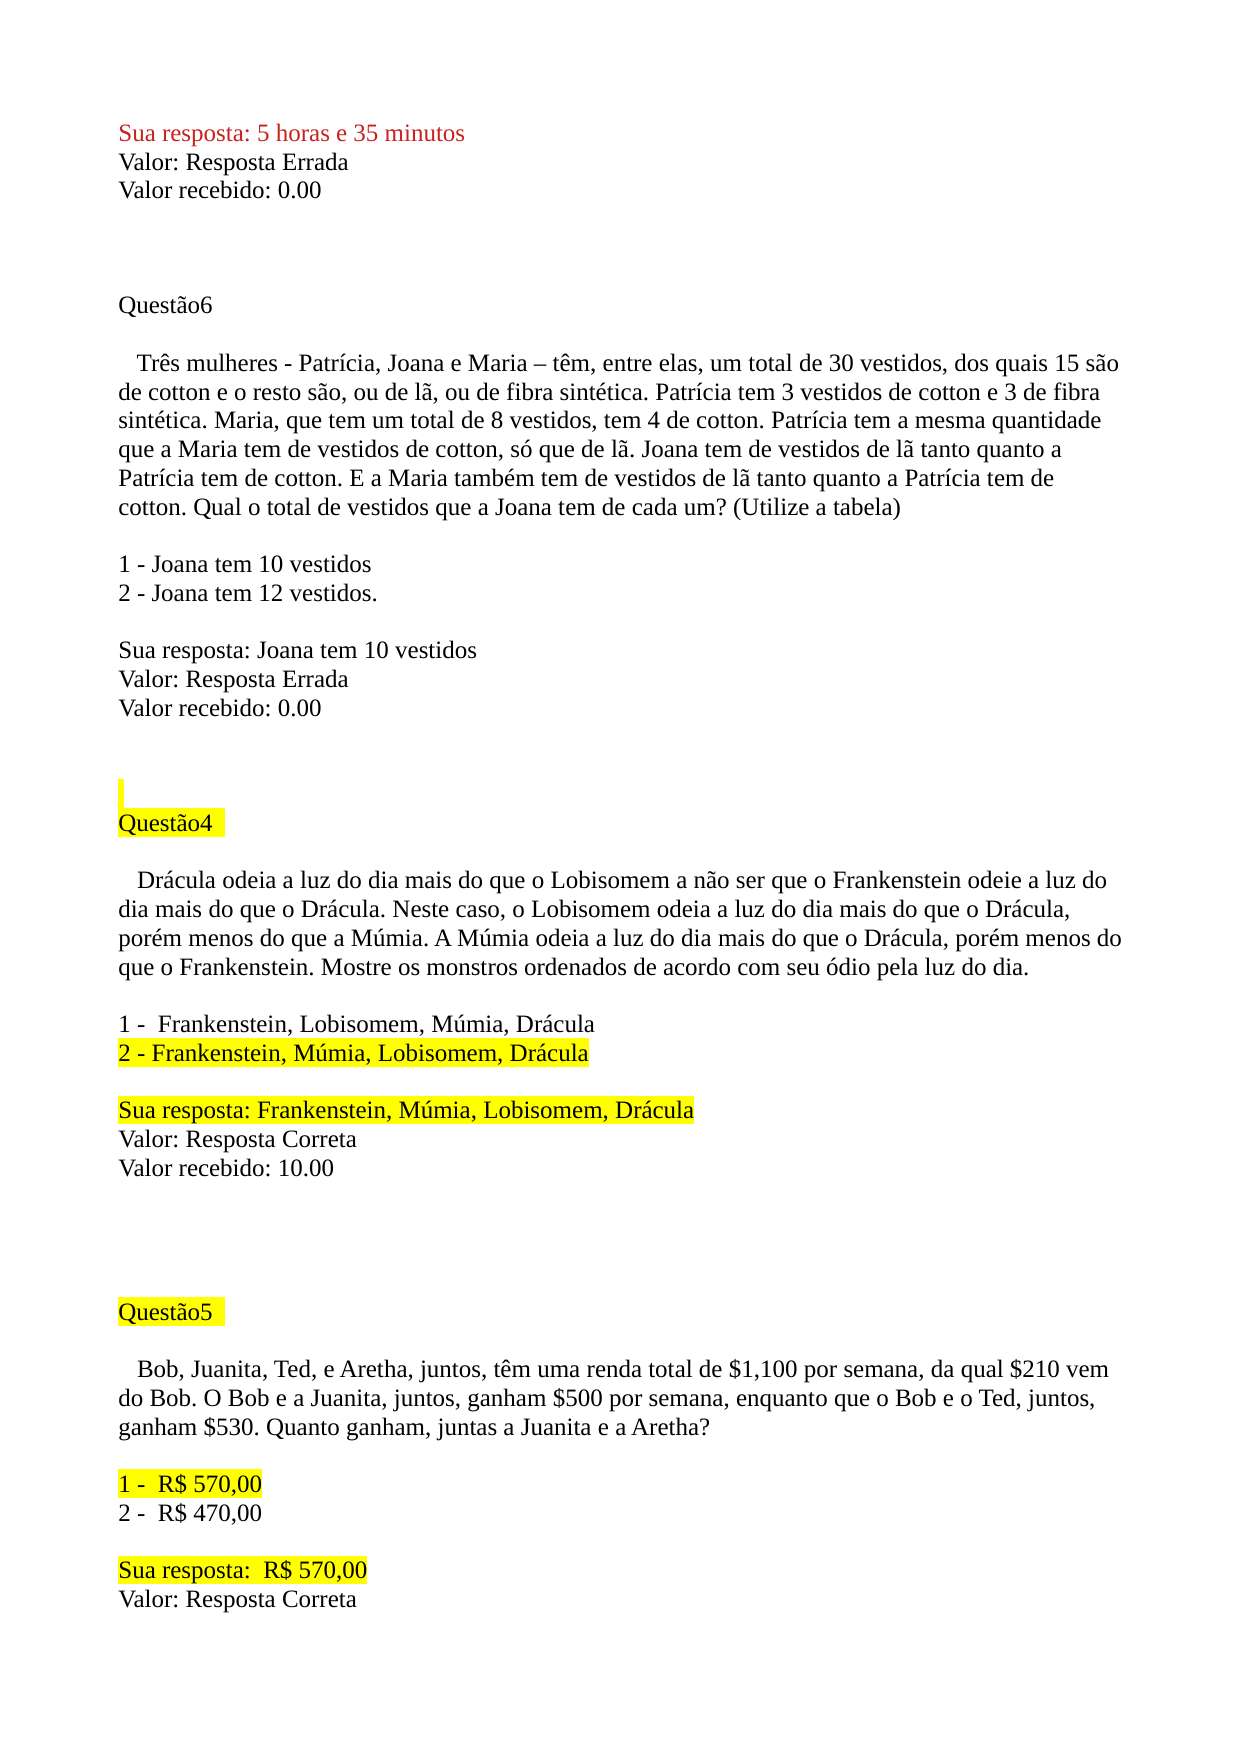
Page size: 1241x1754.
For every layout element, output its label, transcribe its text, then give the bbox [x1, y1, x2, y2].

text 1 - R$ 570,00 [118, 1469, 1122, 1498]
text 2 - Joana tem 12 vestidos. [118, 578, 1122, 607]
text Valor: Resposta Errada [118, 664, 1122, 693]
text 2 - R$ 470,00 [118, 1498, 1122, 1527]
text Sua resposta: R$ 570,00 [118, 1556, 1122, 1584]
text Sua resposta: Joana tem 10 vestidos [118, 636, 1122, 664]
text Sua resposta: 5 horas e 35 minutos [118, 118, 1122, 147]
text Bob, Juanita, Ted, e Aretha, juntos, têm uma renda total de $1,100 por semana, da qual $210 vem do Bob. O Bob e a Juanita, juntos, ganham $500 por semana, enquanto que o Bob e o Ted, juntos, ganham $530. Quanto ganham, juntas a Juanita e a Aretha? [118, 1354, 1122, 1441]
text Valor: Resposta Errada [118, 147, 1122, 176]
text Sua resposta: Frankenstein, Múmia, Lobisomem, Drácula [118, 1096, 1122, 1124]
text Questão4 [118, 808, 1122, 837]
text Três mulheres - Patrícia, Joana e Maria – têm, entre elas, um total de 30 vestidos, dos quais 15 são de cotton e o resto são, ou de lã, ou de fibra sintética. Patrícia tem 3 vestidos de cotton e 3 de fibra sintética. Maria, que tem um total de 8 vestidos, tem 4 de cotton. Patrícia tem a mesma quantidade que a Maria tem de vestidos de cotton, só que de lã. Joana tem de vestidos de lã tanto quanto a Patrícia tem de cotton. E a Maria também tem de vestidos de lã tanto quanto a Patrícia tem de cotton. Qual o total de vestidos que a Joana tem de cada um? (Utilize a tabela) [118, 348, 1122, 521]
text Questão6 [118, 291, 1122, 319]
text Drácula odeia a luz do dia mais do que o Lobisomem a não ser que o Frankenstein odeie a luz do dia mais do que o Drácula. Neste caso, o Lobisomem odeia a luz do dia mais do que o Drácula, porém menos do que a Múmia. A Múmia odeia a luz do dia mais do que o Drácula, porém menos do que o Frankenstein. Mostre os monstros ordenados de acordo com seu ódio pela luz do dia. [118, 866, 1122, 981]
text Valor: Resposta Correta [118, 1124, 1122, 1153]
text 2 - Frankenstein, Múmia, Lobisomem, Drácula [118, 1038, 1122, 1067]
text Valor recebido: 10.00 [118, 1153, 1122, 1182]
text 1 - Joana tem 10 vestidos [118, 549, 1122, 578]
text 1 - Frankenstein, Lobisomem, Múmia, Drácula [118, 1009, 1122, 1038]
text Questão5 [118, 1297, 1122, 1326]
text Valor recebido: 0.00 [118, 176, 1122, 204]
text Valor recebido: 0.00 [118, 693, 1122, 722]
text Valor: Resposta Correta [118, 1584, 1122, 1613]
